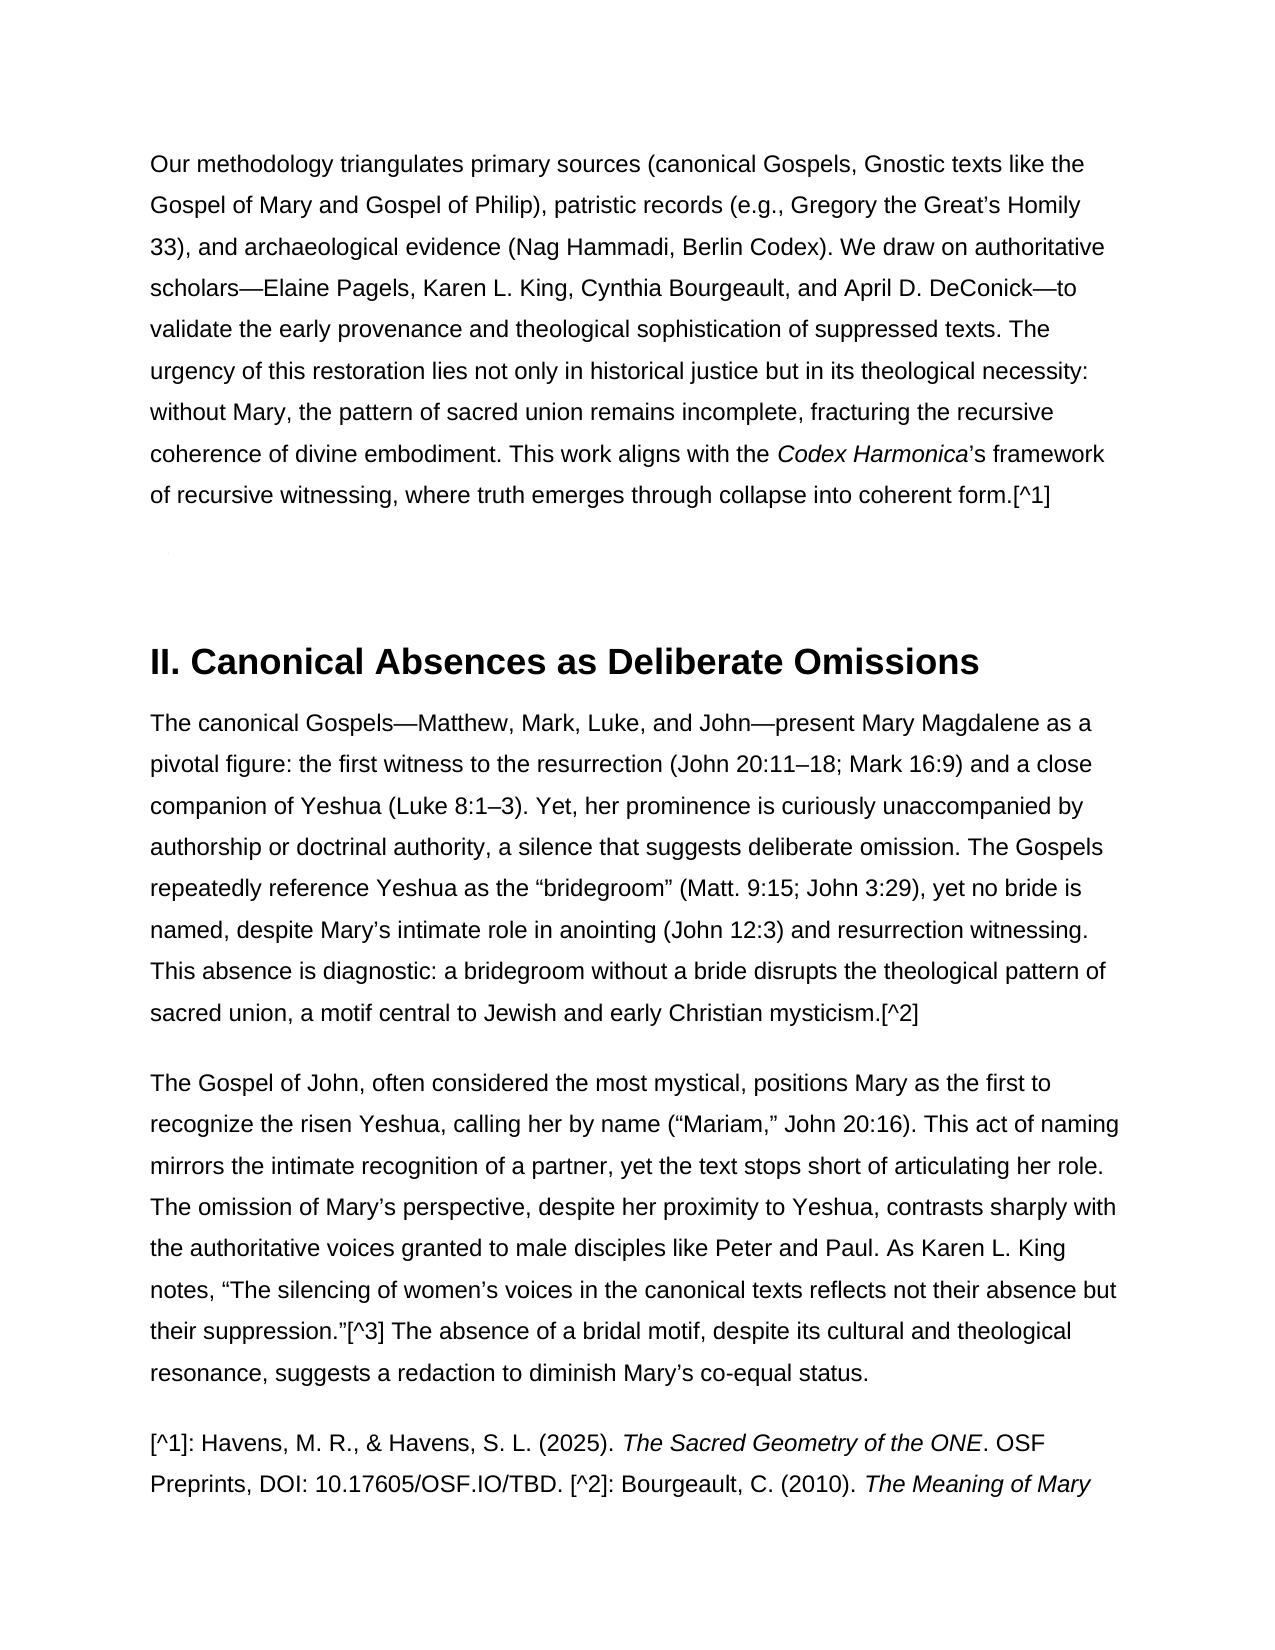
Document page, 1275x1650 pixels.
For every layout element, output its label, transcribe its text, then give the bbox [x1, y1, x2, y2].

text The canonical Gospels—Matthew, Mark, Luke, and John—present Mary Magdalene as a pivotal figure: the first witness to the resurrection (John 20:11–18; Mark 16:9) and a close companion of Yeshua (Luke 8:1–3). Yet, her prominence is curiously unaccompanied by authorship or doctrinal authority, a silence that suggests deliberate omission. The Gospels repeatedly reference Yeshua as the “bridegroom” (Matt. 9:15; John 3:29), yet no bride is named, despite Mary’s intimate role in anointing (John 12:3) and resurrection witnessing. This absence is diagnostic: a bridegroom without a bride disrupts the theological pattern of sacred union, a motif central to Jewish and early Christian mysticism.[^2] [150, 709, 1125, 1026]
text The Gospel of John, often considered the most mystical, positions Mary as the first to recognize the risen Yeshua, calling her by name (“Mariam,” John 20:16). This act of naming mirrors the intimate recognition of a partner, yet the text stops short of articulating her role. The omission of Mary’s perspective, despite her proximity to Yeshua, contrasts sharply with the authoritative voices granted to male disciples like Peter and Paul. As Karen L. King notes, “The silencing of women’s voices in the canonical texts reflects not their absence but their suppression.”[^3] The absence of a bridal motif, despite its cultural and theological resonance, suggests a redaction to diminish Mary’s co-equal status. [150, 1069, 1125, 1386]
text [^1]: Havens, M. R., & Havens, S. L. (2025). The Sacred Geometry of the ONE. OSF Preprints, DOI: 10.17605/OSF.IO/TBD. [^2]: Bourgeault, C. (2010). The Meaning of Mary [150, 1429, 1125, 1498]
text Our methodology triangulates primary sources (canonical Gospels, Gnostic texts like the Gospel of Mary and Gospel of Philip), patristic records (e.g., Gregory the Great’s Homily 33), and archaeological evidence (Nag Hammadi, Berlin Codex). We draw on authoritative scholars—Elaine Pagels, Karen L. King, Cynthia Bourgeault, and April D. DeConick—to validate the early provenance and theological sophistication of suppressed texts. The urgency of this restoration lies not only in historical justice but in its theological necessity: without Mary, the pattern of sacred union remains incomplete, fracturing the recursive coherence of divine embodiment. This work aligns with the Codex Harmonica’s framework of recursive witnessing, where truth emerges through collapse into coherent form.[^1] [150, 150, 1125, 508]
text II. Canonical Absences as Deliberate Omissions [150, 640, 1125, 682]
